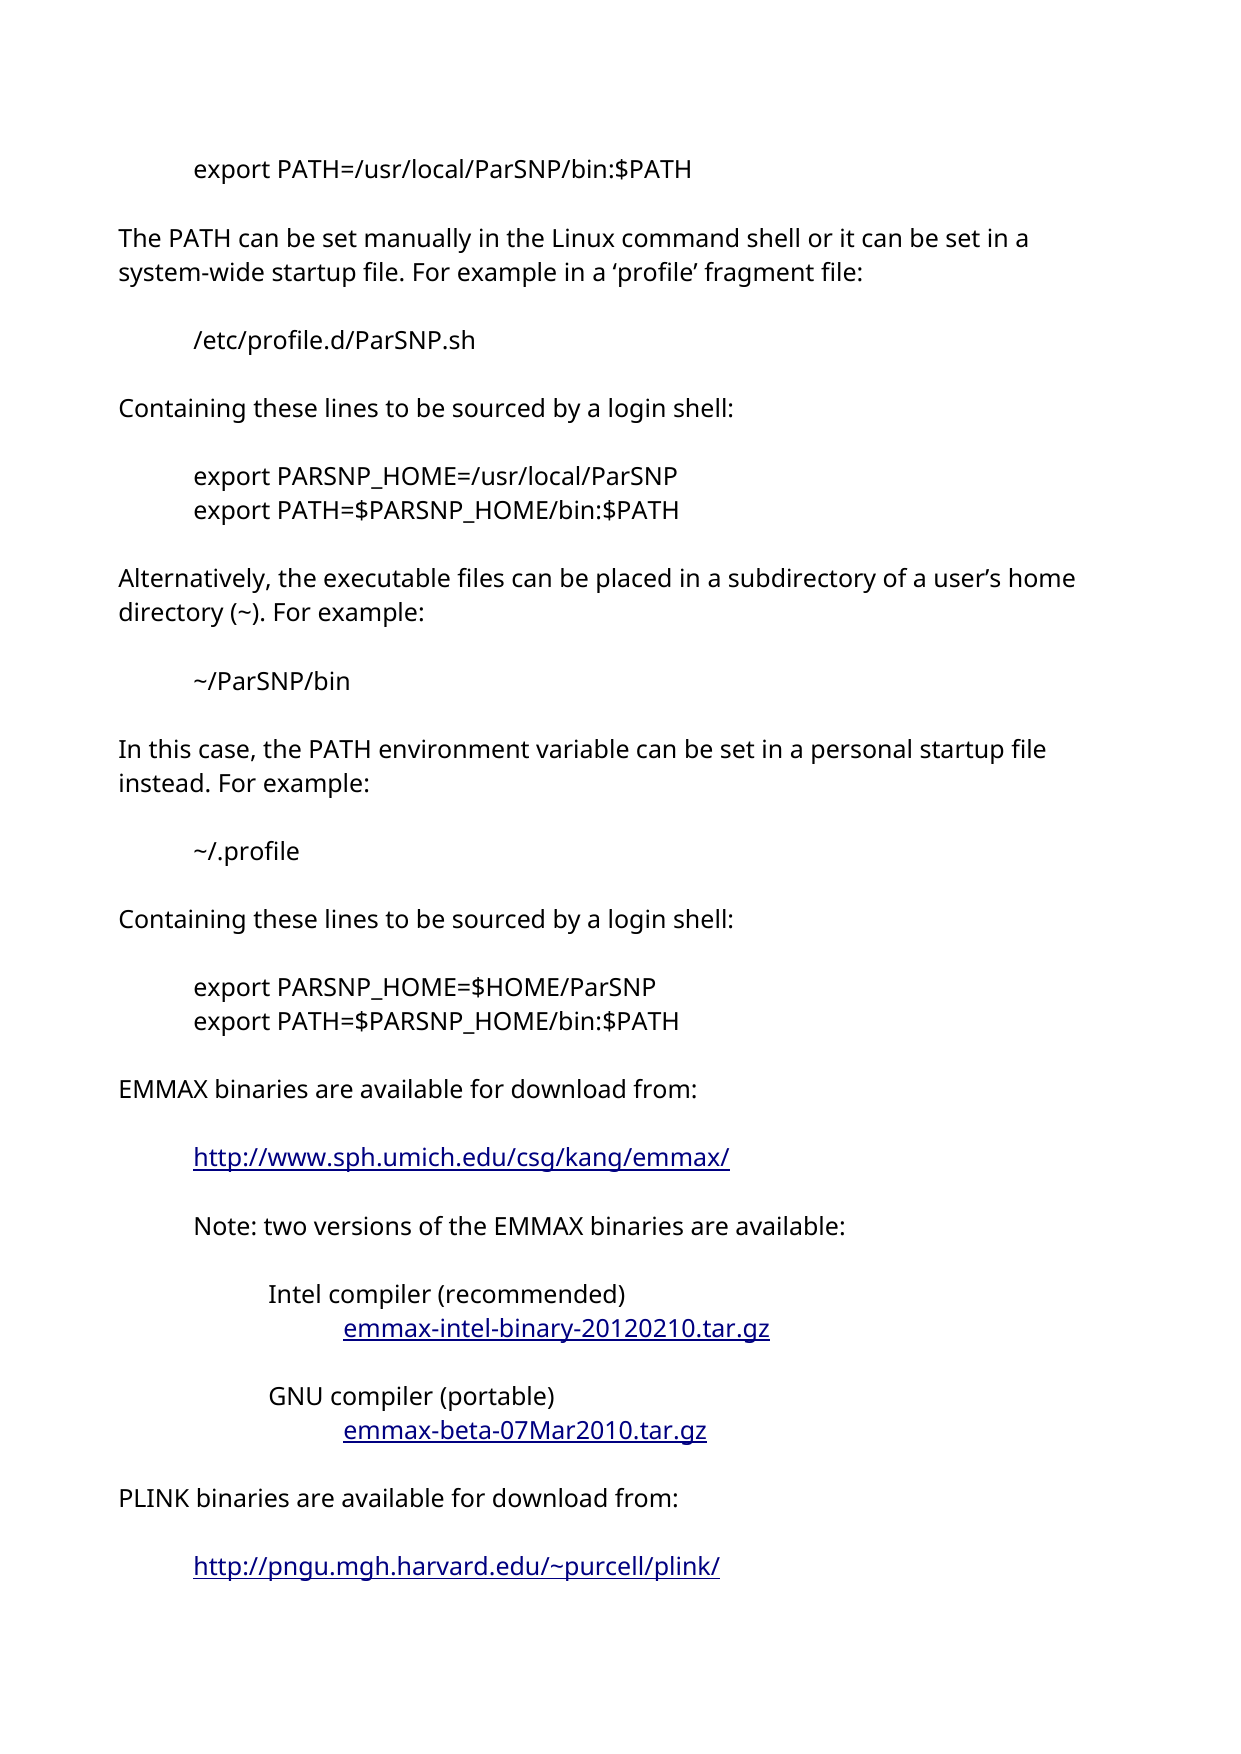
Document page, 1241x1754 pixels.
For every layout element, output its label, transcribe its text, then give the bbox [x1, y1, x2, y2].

text export PATH=/usr/local/ParSNP/bin:$PATH [193, 152, 1122, 186]
text ~/.profile [193, 833, 1122, 867]
text In this case, the PATH environment variable can be set in a personal startup file instead. For example: [118, 731, 1122, 799]
text emmax-beta-07Mar2010.tar.gz [343, 1412, 1122, 1447]
text EMMAX binaries are available for download from: [118, 1072, 1122, 1106]
text Containing these lines to be sourced by a login shell: [118, 391, 1122, 425]
text PLINK binaries are available for download from: [118, 1481, 1122, 1515]
text /etc/profile.d/ParSNP.sh [193, 322, 1122, 357]
text export PATH=$PARSNP_HOME/bin:$PATH [193, 1004, 1122, 1038]
text Note: two versions of the EMMAX binaries are available: [193, 1208, 1122, 1242]
text Alternatively, the executable files can be placed in a subdirectory of a user’s home directory (~). For example: [118, 561, 1122, 629]
text http://www.sph.umich.edu/csg/kang/emmax/ [193, 1140, 1122, 1174]
text ~/ParSNP/bin [193, 663, 1122, 697]
text http://pngu.mgh.harvard.edu/~purcell/plink/ [193, 1549, 1122, 1583]
text GNU compiler (portable) [268, 1378, 1122, 1412]
text Intel compiler (recommended) [268, 1276, 1122, 1310]
text The PATH can be set manually in the Linux command shell or it can be set in a system-wide startup file. For example in a ‘profile’ fragment file: [118, 220, 1122, 288]
text Containing these lines to be sourced by a login shell: [118, 902, 1122, 936]
text export PARSNP_HOME=$HOME/ParSNP [193, 970, 1122, 1004]
text export PATH=$PARSNP_HOME/bin:$PATH [193, 493, 1122, 527]
text emmax-intel-binary-20120210.tar.gz [343, 1310, 1122, 1344]
text export PARSNP_HOME=/usr/local/ParSNP [193, 459, 1122, 493]
